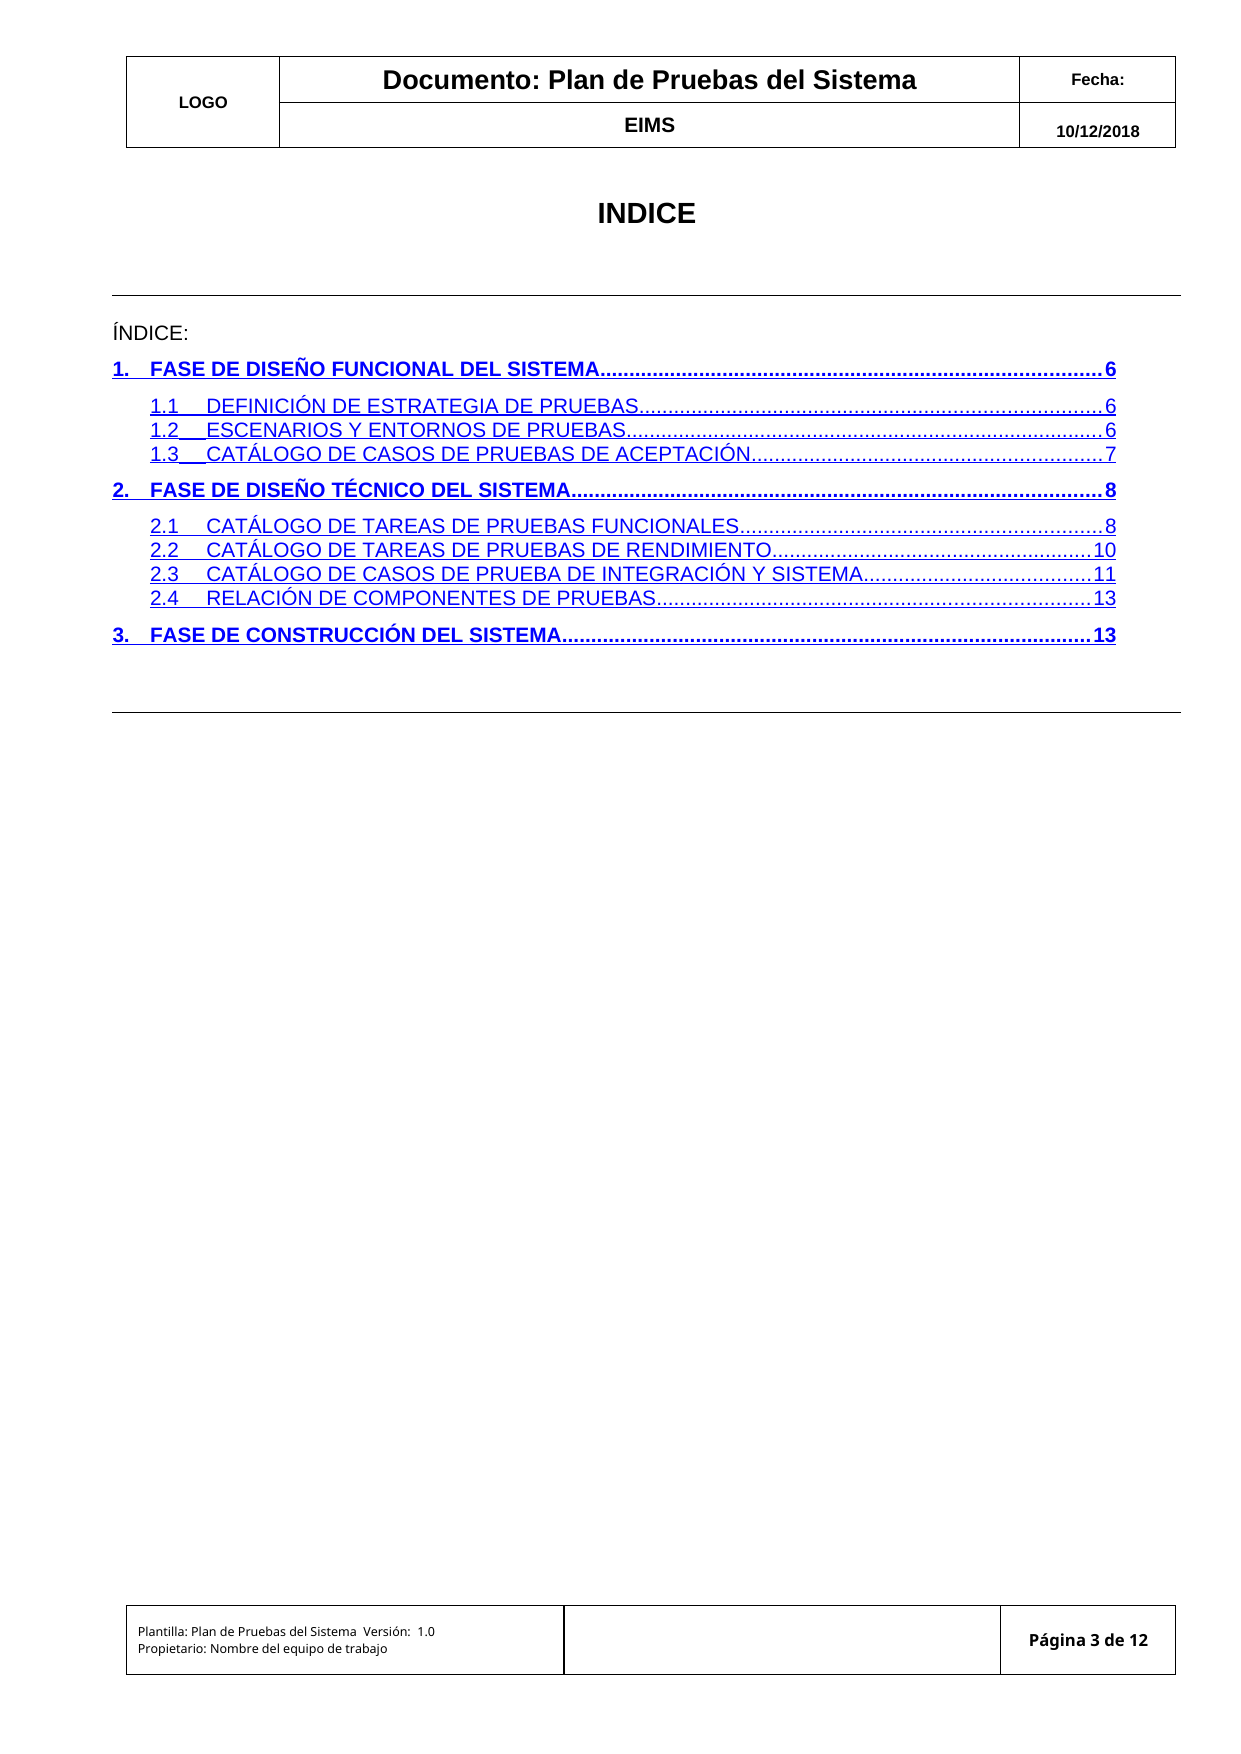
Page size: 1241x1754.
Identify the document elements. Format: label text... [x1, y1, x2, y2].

text INDICE [112, 196, 1181, 229]
text 3. FASE DE CONSTRUCCIÓN DEL SISTEMA 13 [112, 623, 1181, 647]
text ÍNDICE: [112, 321, 1181, 344]
text 2.3 CATÁLOGO DE CASOS DE PRUEBA DE INTEGRACIÓN Y SISTEMA 11 [150, 562, 1181, 586]
text 1.2 ESCENARIOS Y ENTORNOS DE PRUEBAS 6 [150, 417, 1181, 441]
text 2.2 CATÁLOGO DE TAREAS DE PRUEBAS DE RENDIMIENTO 10 [150, 538, 1181, 562]
text 1.3 CATÁLOGO DE CASOS DE PRUEBAS DE ACEPTACIÓN 7 [150, 441, 1181, 465]
text 1. FASE DE DISEÑO FUNCIONAL DEL SISTEMA 6 [112, 357, 1181, 381]
text 2.1 CATÁLOGO DE TAREAS DE PRUEBAS FUNCIONALES 8 [150, 514, 1181, 538]
text 2. FASE DE DISEÑO TÉCNICO DEL SISTEMA 8 [112, 478, 1181, 502]
text 1.1 DEFINICIÓN DE ESTRATEGIA DE PRUEBAS 6 [150, 393, 1181, 417]
text 2.4 RELACIÓN DE COMPONENTES DE PRUEBAS 13 [150, 586, 1181, 610]
